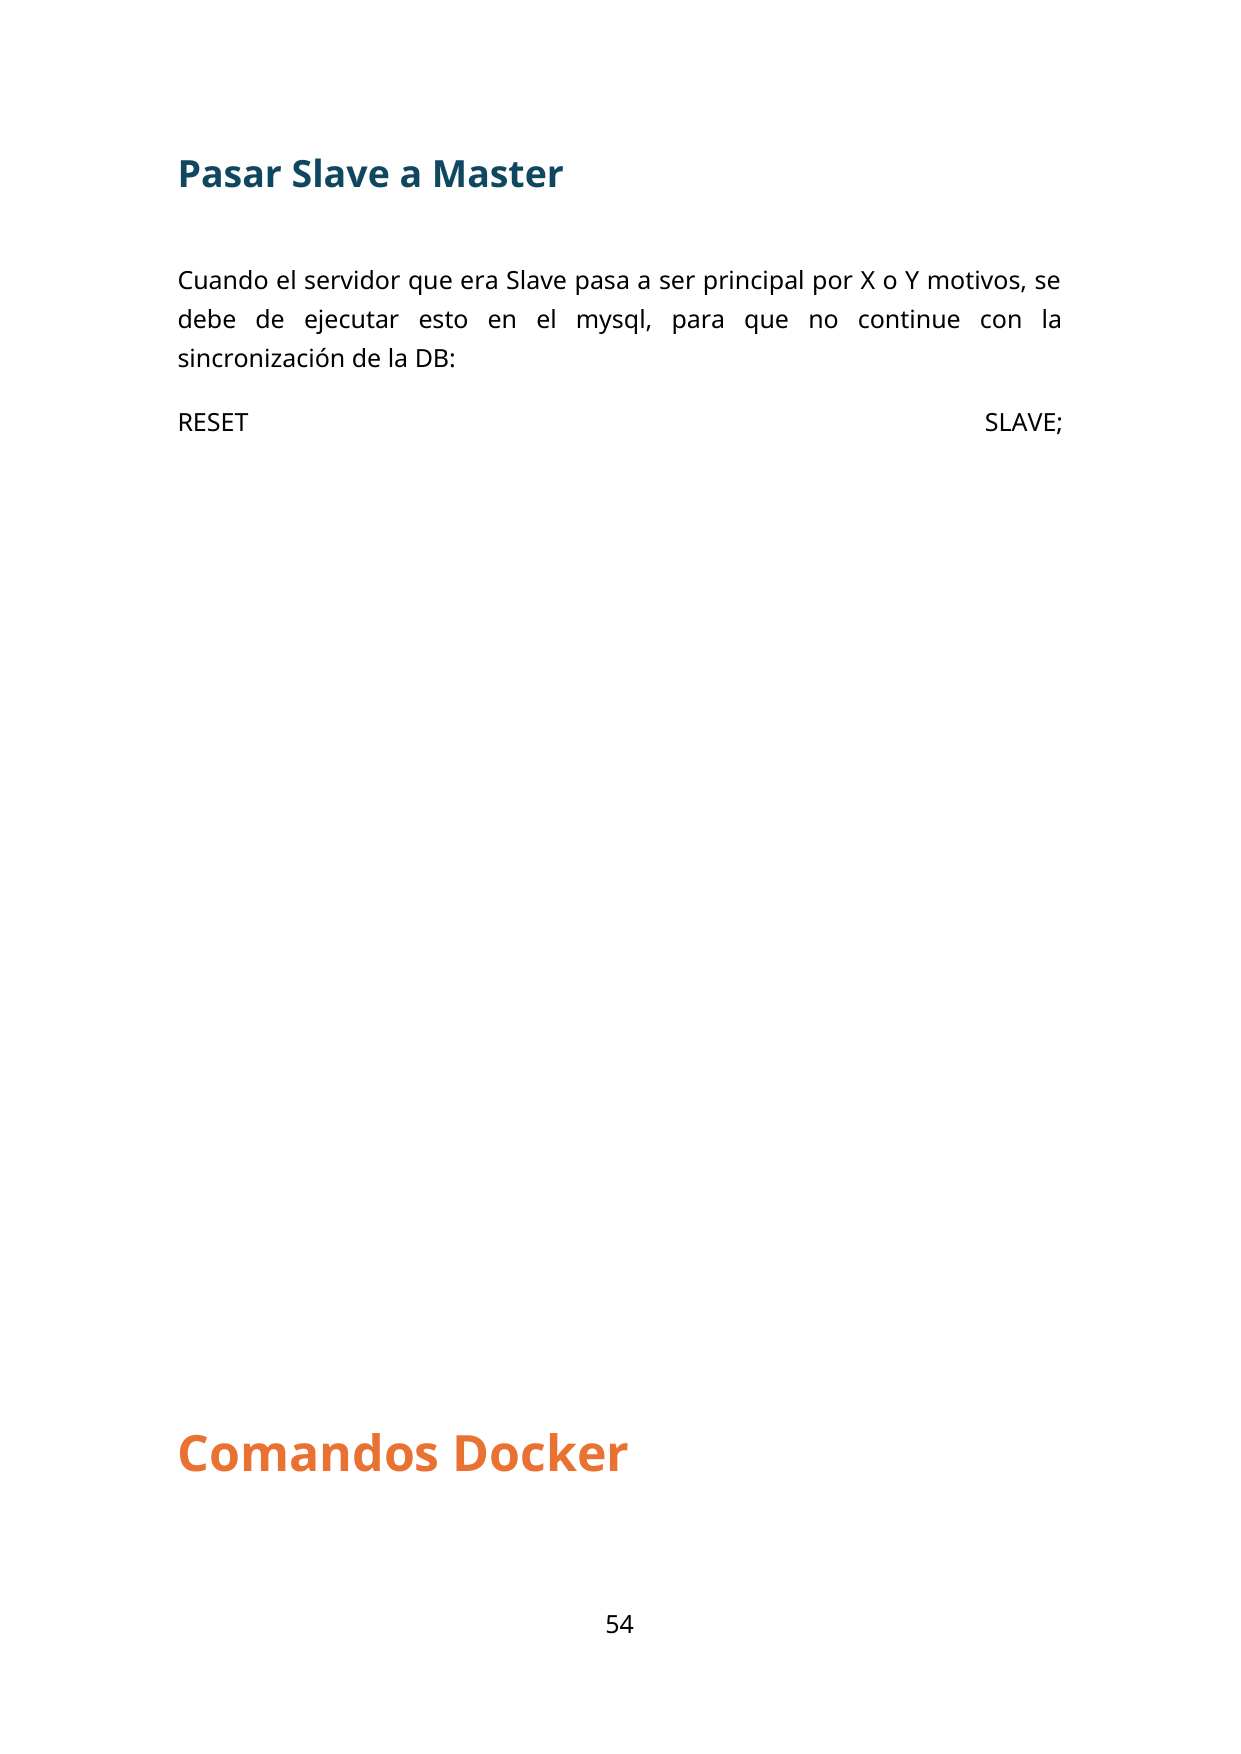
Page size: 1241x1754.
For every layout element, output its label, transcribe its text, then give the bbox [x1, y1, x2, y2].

text RESET SLAVE; [177, 405, 1063, 478]
text Cuando el servidor que era Slave pasa a ser principal por X o Y motivos, se debe de ejecutar esto en el mysql, para que no continue con la sincronización de la DB: [177, 262, 1063, 375]
subtitle Pasar Slave a Master [177, 148, 1063, 199]
subtitle Comandos Docker [177, 1418, 1063, 1486]
